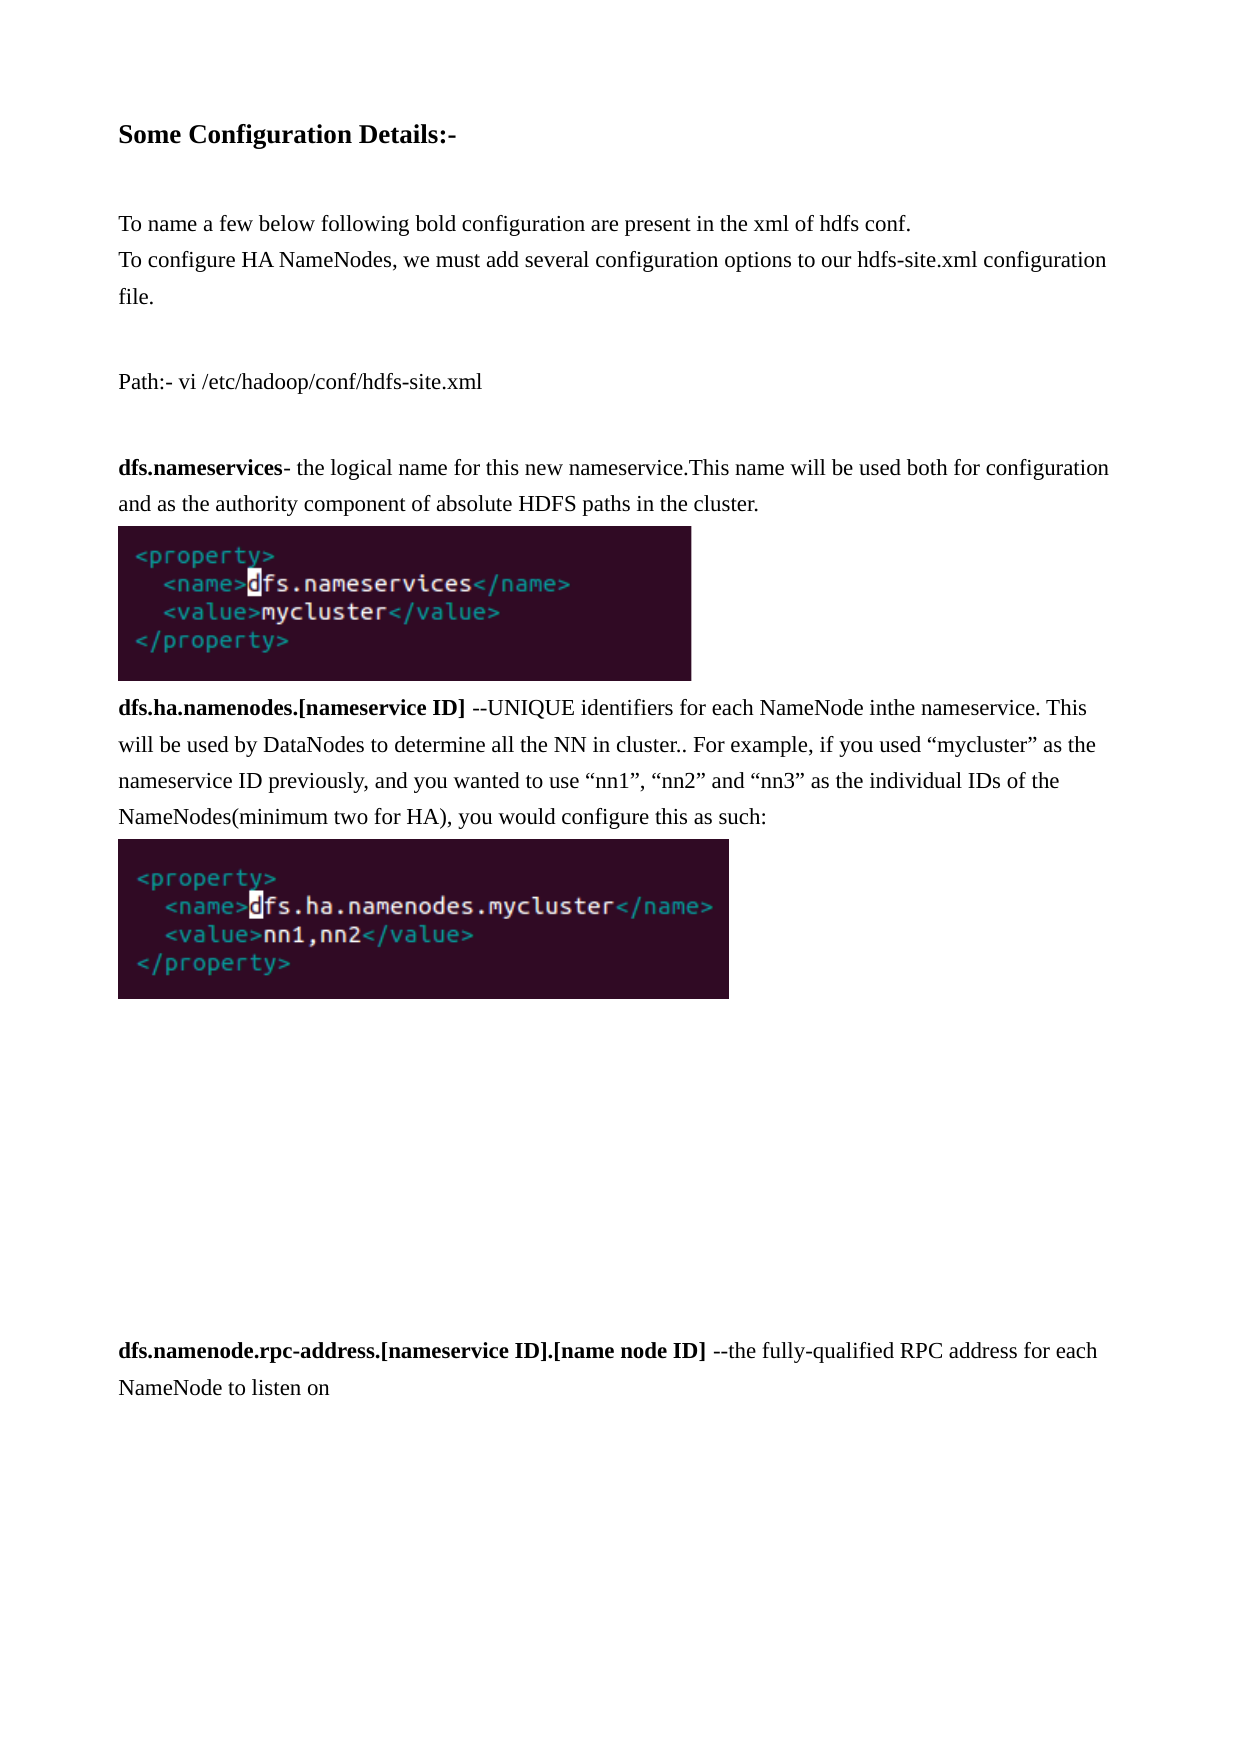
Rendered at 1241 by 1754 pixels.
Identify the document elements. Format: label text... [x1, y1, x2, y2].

text dfs.ha.namenodes.[nameservice ID] --UNIQUE identifiers for each NameNode inthe nameservice. This will be used by DataNodes to determine all the NN in cluster.. For example, if you used “mycluster” as the nameservice ID previously, and you wanted to use “nn1”, “nn2” and “nn3” as the individual IDs of the NameNodes(minimum two for HA), you would configure this as such: [118, 692, 1122, 830]
picture [118, 526, 692, 681]
picture [118, 839, 729, 999]
text To name a few below following bold configuration are present in the xml of hdfs conf. [118, 210, 1122, 236]
text Path:- vi /etc/hadoop/conf/hdfs-site.xml [118, 368, 1122, 394]
text Some Configuration Details:- [118, 118, 1122, 149]
text To configure HA NameNodes, we must add several configuration options to our hdfs-site.xml configuration file. [118, 246, 1122, 309]
text dfs.nameservices- the logical name for this new nameservice.This name will be used both for configuration and as the authority component of absolute HDFS paths in the cluster. [118, 454, 1122, 516]
text dfs.namenode.rpc-address.[nameservice ID].[name node ID] --the fully-qualified RPC address for each NameNode to listen on [118, 1335, 1122, 1400]
